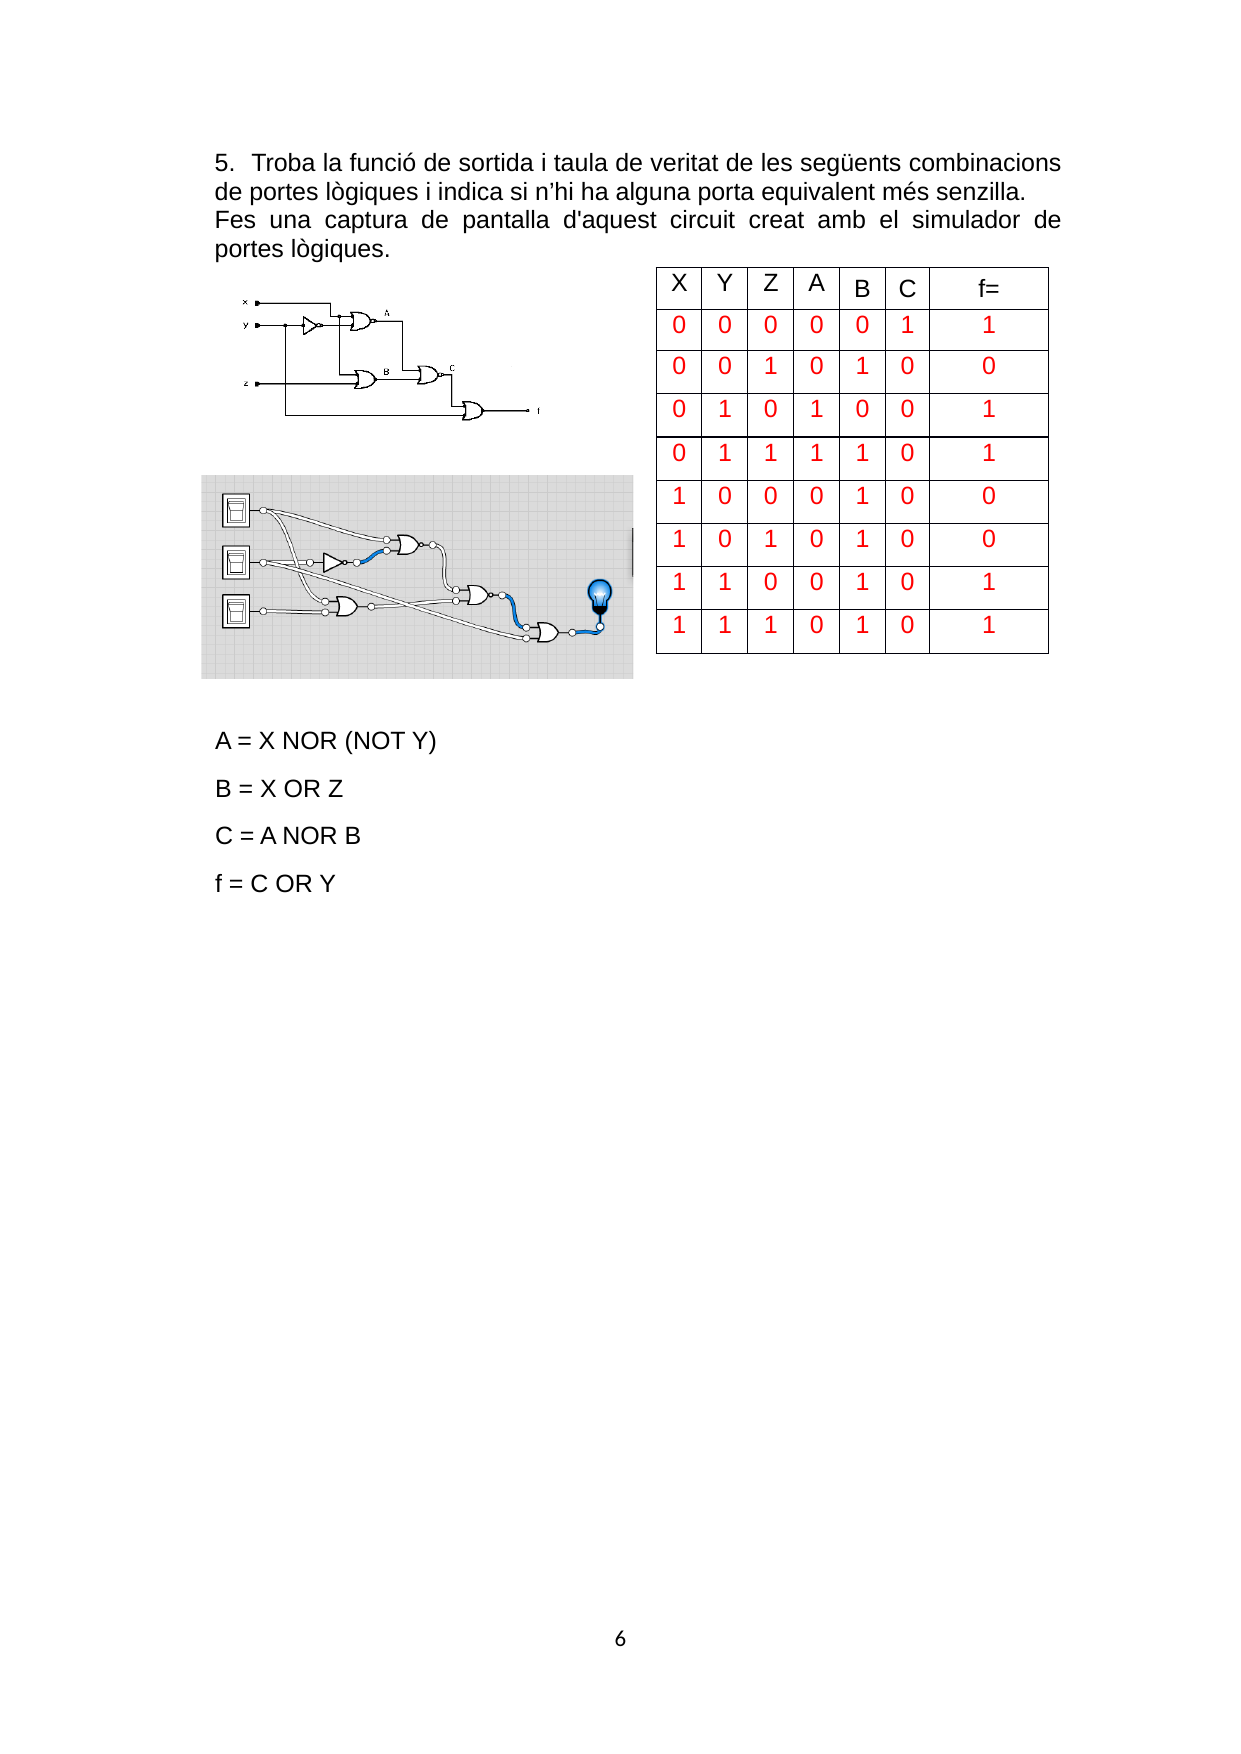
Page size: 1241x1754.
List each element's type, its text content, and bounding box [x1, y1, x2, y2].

table_cell 0 [702, 351, 747, 393]
table_cell 1 [840, 351, 885, 393]
table_cell 1 [930, 310, 1048, 350]
text A = X NOR (NOT Y) [215, 726, 1063, 755]
table_cell 0 [840, 310, 885, 350]
table_cell 1 [840, 481, 885, 523]
table_cell 0 [794, 567, 839, 609]
table_header Y [702, 268, 747, 309]
table_cell 1 [657, 481, 701, 523]
table_cell 0 [886, 438, 929, 480]
table_cell 1 [930, 438, 1048, 480]
list Troba la funció de sortida i taula de veritat de les següents combinacions de portes lògiques i indica si n’hi ha alguna porta equivalent més senzilla. [214, 148, 1063, 205]
table_cell 1 [748, 438, 793, 480]
table_header A [794, 268, 839, 309]
table_cell 0 [702, 481, 747, 523]
table_cell 0 [930, 524, 1048, 566]
table_cell 0 [748, 481, 793, 523]
table_cell 1 [657, 610, 701, 653]
table_cell 0 [794, 351, 839, 393]
table_cell 1 [840, 610, 885, 653]
text C = A NOR B [215, 821, 1063, 850]
table_header B [840, 268, 885, 309]
table_cell 0 [702, 524, 747, 566]
table_cell 0 [702, 310, 747, 350]
table_cell 0 [886, 524, 929, 566]
table_cell 1 [840, 438, 885, 480]
table_cell 0 [794, 481, 839, 523]
table_cell 0 [748, 394, 793, 436]
table_cell 1 [930, 610, 1048, 653]
table_cell 0 [657, 438, 701, 480]
table_cell 1 [794, 394, 839, 436]
table_cell 1 [840, 524, 885, 566]
table_cell 0 [657, 394, 701, 436]
table_cell 0 [748, 310, 793, 350]
table_cell 1 [702, 567, 747, 609]
table_cell 0 [886, 351, 929, 393]
picture [214, 281, 583, 433]
table_cell 1 [748, 524, 793, 566]
table_cell 0 [886, 610, 929, 653]
table_header f= [930, 268, 1048, 309]
table_cell 1 [840, 567, 885, 609]
table_cell 1 [657, 567, 701, 609]
table_cell 0 [748, 567, 793, 609]
table_cell 1 [794, 438, 839, 480]
table_cell 0 [930, 481, 1048, 523]
table_cell 1 [930, 567, 1048, 609]
table_cell 1 [748, 610, 793, 653]
table_cell 0 [794, 610, 839, 653]
table_cell 0 [840, 394, 885, 436]
picture [201, 475, 634, 679]
table_header Z [748, 268, 793, 309]
table_header X [657, 268, 701, 309]
table_cell 0 [886, 394, 929, 436]
table_cell 1 [702, 610, 747, 653]
text Fes una captura de pantalla d'aquest circuit creat amb el simulador de portes lògiques. [214, 205, 1063, 263]
text B = X OR Z [215, 774, 1063, 802]
table_cell 0 [886, 567, 929, 609]
table_header C [886, 268, 929, 309]
table_cell 0 [886, 481, 929, 523]
text f = C OR Y [215, 869, 1063, 897]
table_cell 0 [657, 310, 701, 350]
table_cell 1 [886, 310, 929, 350]
table_cell 0 [794, 524, 839, 566]
table_cell 0 [930, 351, 1048, 393]
table_cell 1 [930, 394, 1048, 436]
table_cell 1 [702, 394, 747, 436]
table_cell 1 [657, 524, 701, 566]
table_cell 1 [702, 438, 747, 480]
table_cell 0 [794, 310, 839, 350]
table_cell 0 [657, 351, 701, 393]
table_cell 1 [748, 351, 793, 393]
